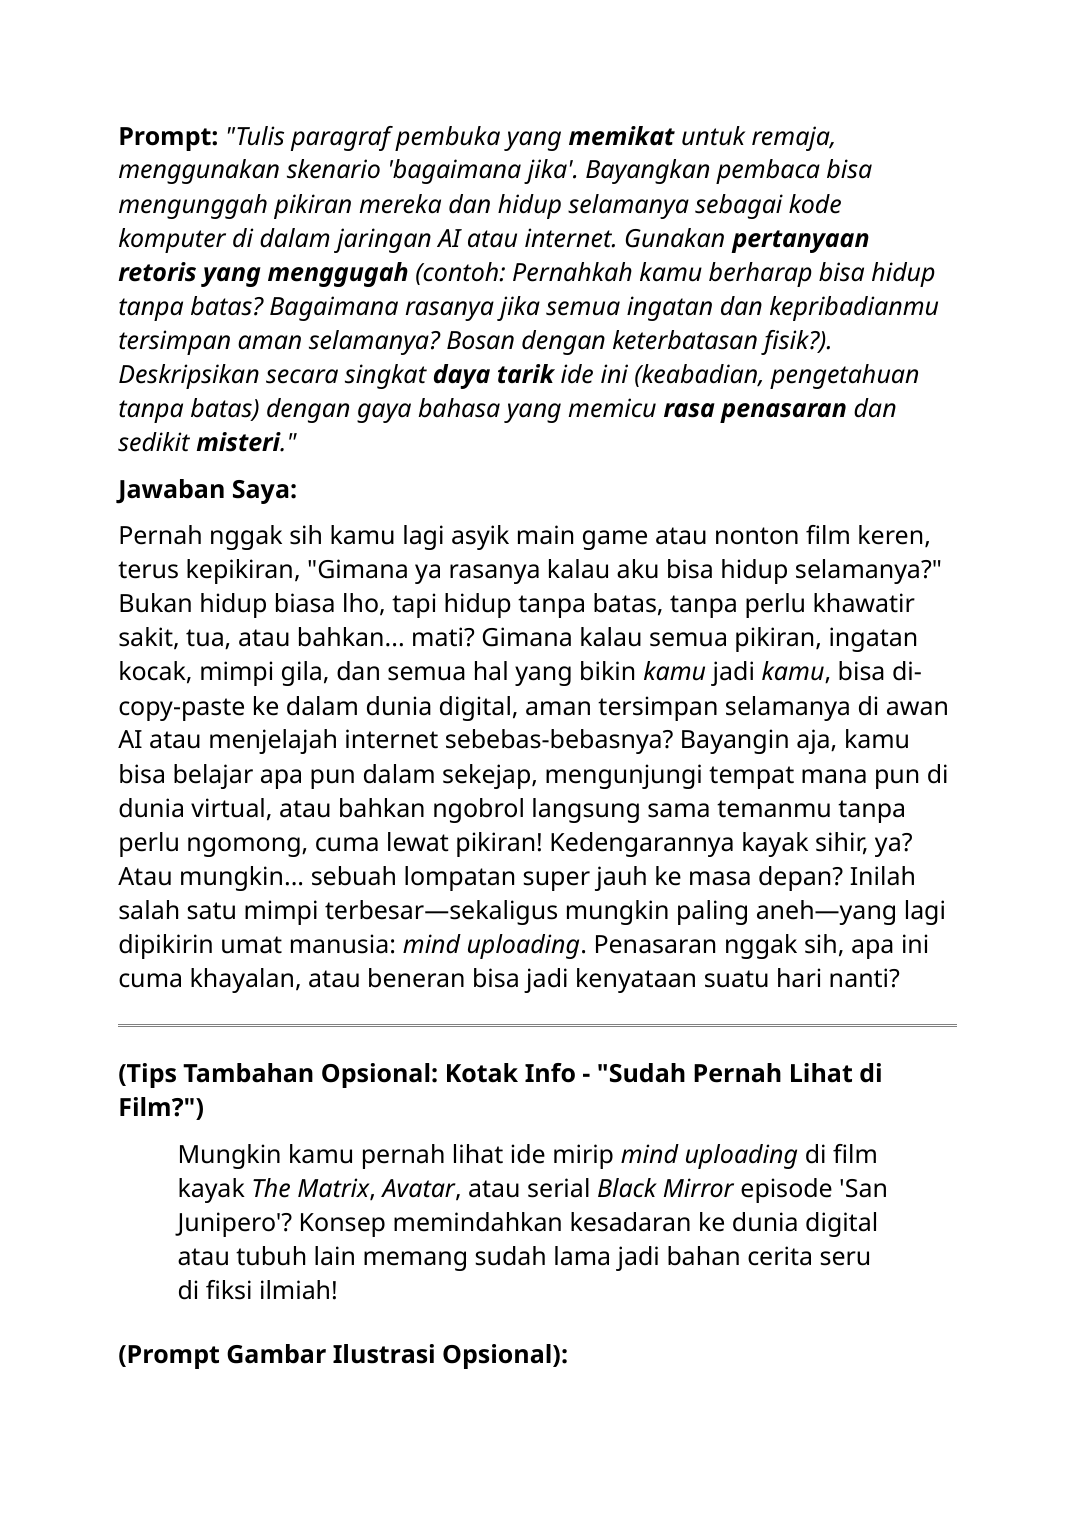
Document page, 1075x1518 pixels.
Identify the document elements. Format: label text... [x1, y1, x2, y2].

text Pernah nggak sih kamu lagi asyik main game atau nonton film keren, terus kepikiran, "Gimana ya rasanya kalau aku bisa hidup selamanya?" Bukan hidup biasa lho, tapi hidup tanpa batas, tanpa perlu khawatir sakit, tua, atau bahkan... mati? Gimana kalau semua pikiran, ingatan kocak, mimpi gila, dan semua hal yang bikin kamu jadi kamu, bisa di-copy-paste ke dalam dunia digital, aman tersimpan selamanya di awan AI atau menjelajah internet sebebas-bebasnya? Bayangin aja, kamu bisa belajar apa pun dalam sekejap, mengunjungi tempat mana pun di dunia virtual, atau bahkan ngobrol langsung sama temanmu tanpa perlu ngomong, cuma lewat pikiran! Kedengarannya kayak sihir, ya? Atau mungkin... sebuah lompatan super jauh ke masa depan? Inilah salah satu mimpi terbesar—sekaligus mungkin paling aneh—yang lagi dipikirin umat manusia: mind uploading. Penasaran nggak sih, apa ini cuma khayalan, atau beneran bisa jadi kenyataan suatu hari nanti? [118, 518, 957, 995]
text (Prompt Gambar Ilustrasi Opsional): [118, 1336, 957, 1371]
text Jawaban Saya: [118, 471, 957, 505]
text Prompt: "Tulis paragraf pembuka yang memikat untuk remaja, menggunakan skenario 'bagaimana jika'. Bayangkan pembaca bisa mengunggah pikiran mereka dan hidup selamanya sebagai kode komputer di dalam jaringan AI atau internet. Gunakan pertanyaan retoris yang menggugah (contoh: Pernahkah kamu berharap bisa hidup tanpa batas? Bagaimana rasanya jika semua ingatan dan kepribadianmu tersimpan aman selamanya? Bosan dengan keterbatasan fisik?). Deskripsikan secara singkat daya tarik ide ini (keabadian, pengetahuan tanpa batas) dengan gaya bahasa yang memicu rasa penasaran dan sedikit misteri." [118, 118, 957, 459]
text Mungkin kamu pernah lihat ide mirip mind uploading di film kayak The Matrix, Avatar, atau serial Black Mirror episode 'San Junipero'? Konsep memindahkan kesadaran ke dunia digital atau tubuh lain memang sudah lama jadi bahan cerita seru di fiksi ilmiah! [177, 1137, 898, 1307]
text (Tips Tambahan Opsional: Kotak Info - "Sudah Pernah Lihat di Film?") [118, 1056, 957, 1124]
